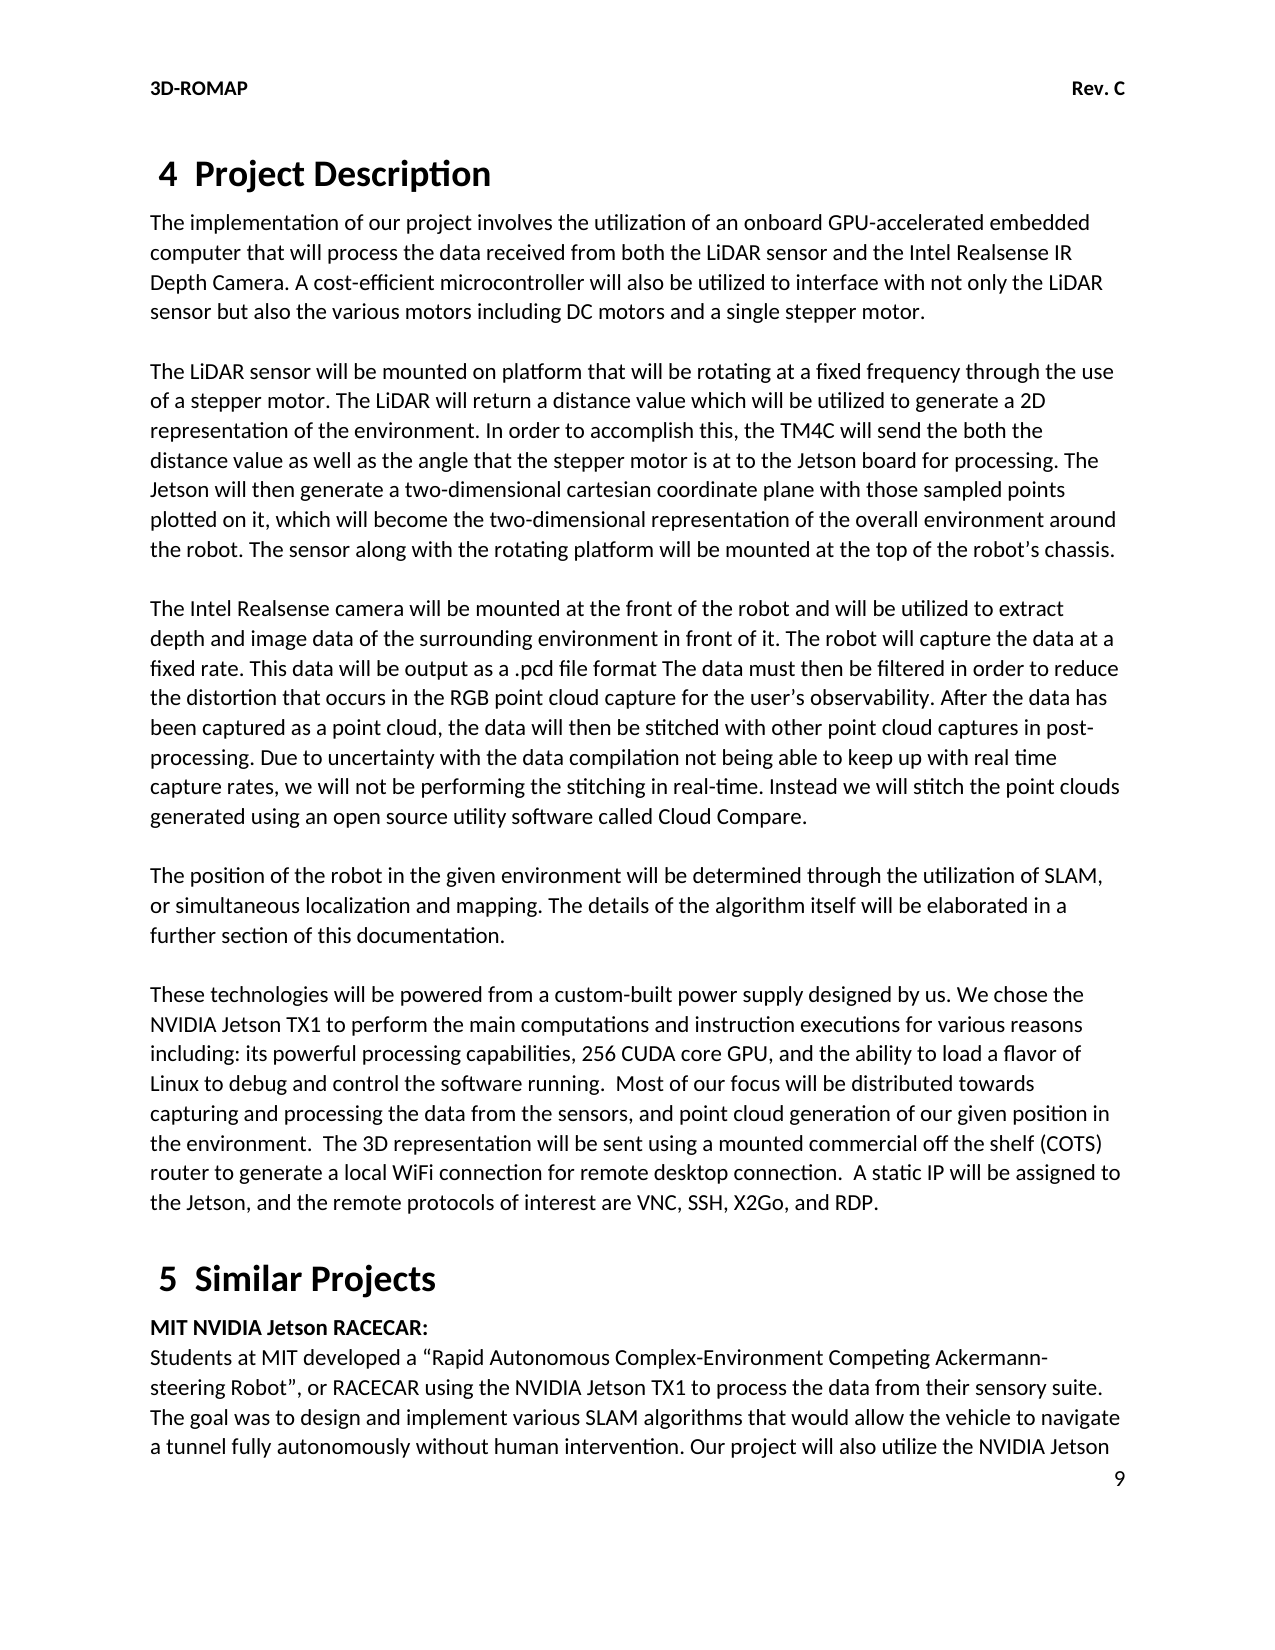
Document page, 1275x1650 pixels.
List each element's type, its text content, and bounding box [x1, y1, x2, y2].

subtitle Similar Projects [150, 1255, 1125, 1301]
subtitle Project Description [150, 150, 1125, 196]
text The Intel Realsense camera will be mounted at the front of the robot and will be utilized to extract depth and image data of the surrounding environment in front of it. The robot will capture the data at a fixed rate. This data will be output as a .pcd file format The data must then be filtered in order to reduce the distortion that occurs in the RGB point cloud capture for the user’s observability. After the data has been captured as a point cloud, the data will then be stitched with other point cloud captures in post-processing. Due to uncertainty with the data compilation not being able to keep up with real time capture rates, we will not be performing the stitching in real-time. Instead we will stitch the point clouds generated using an open source utility software called Cloud Compare. [150, 594, 1125, 830]
text The LiDAR sensor will be mounted on platform that will be rotating at a fixed frequency through the use of a stepper motor. The LiDAR will return a distance value which will be utilized to generate a 2D representation of the environment. In order to accomplish this, the TM4C will send the both the distance value as well as the angle that the stepper motor is at to the Jetson board for processing. The Jetson will then generate a two-dimensional cartesian coordinate plane with those sampled points plotted on it, which will become the two-dimensional representation of the overall environment around the robot. The sensor along with the rotating platform will be mounted at the top of the robot’s chassis. [150, 357, 1125, 563]
text The position of the robot in the given environment will be determined through the utilization of SLAM, or simultaneous localization and mapping. The details of the algorithm itself will be elaborated in a further section of this documentation. [150, 861, 1125, 949]
text The implementation of our project involves the utilization of an onboard GPU-accelerated embedded computer that will process the data received from both the LiDAR sensor and the Intel Realsense IR Depth Camera. A cost-efficient microcontroller will also be utilized to interface with not only the LiDAR sensor but also the various motors including DC motors and a single stepper motor. [150, 208, 1125, 325]
text Students at MIT developed a “Rapid Autonomous Complex-Environment Competing Ackermann-steering Robot”, or RACECAR using the NVIDIA Jetson TX1 to process the data from their sensory suite. The goal was to design and implement various SLAM algorithms that would allow the vehicle to navigate a tunnel fully autonomously without human intervention. Our project will also utilize the NVIDIA Jetson [150, 1343, 1125, 1460]
text These technologies will be powered from a custom-built power supply designed by us. We chose the NVIDIA Jetson TX1 to perform the main computations and instruction executions for various reasons including: its powerful processing capabilities, 256 CUDA core GPU, and the ability to load a flavor of Linux to debug and control the software running. Most of our focus will be distributed towards capturing and processing the data from the sensors, and point cloud generation of our given position in the environment. The 3D representation will be sent using a mounted commercial off the shelf (COTS) router to generate a local WiFi connection for remote desktop connection. A static IP will be assigned to the Jetson, and the remote protocols of interest are VNC, SSH, X2Go, and RDP. [150, 980, 1125, 1216]
text MIT NVIDIA Jetson RACECAR: [150, 1313, 1125, 1342]
